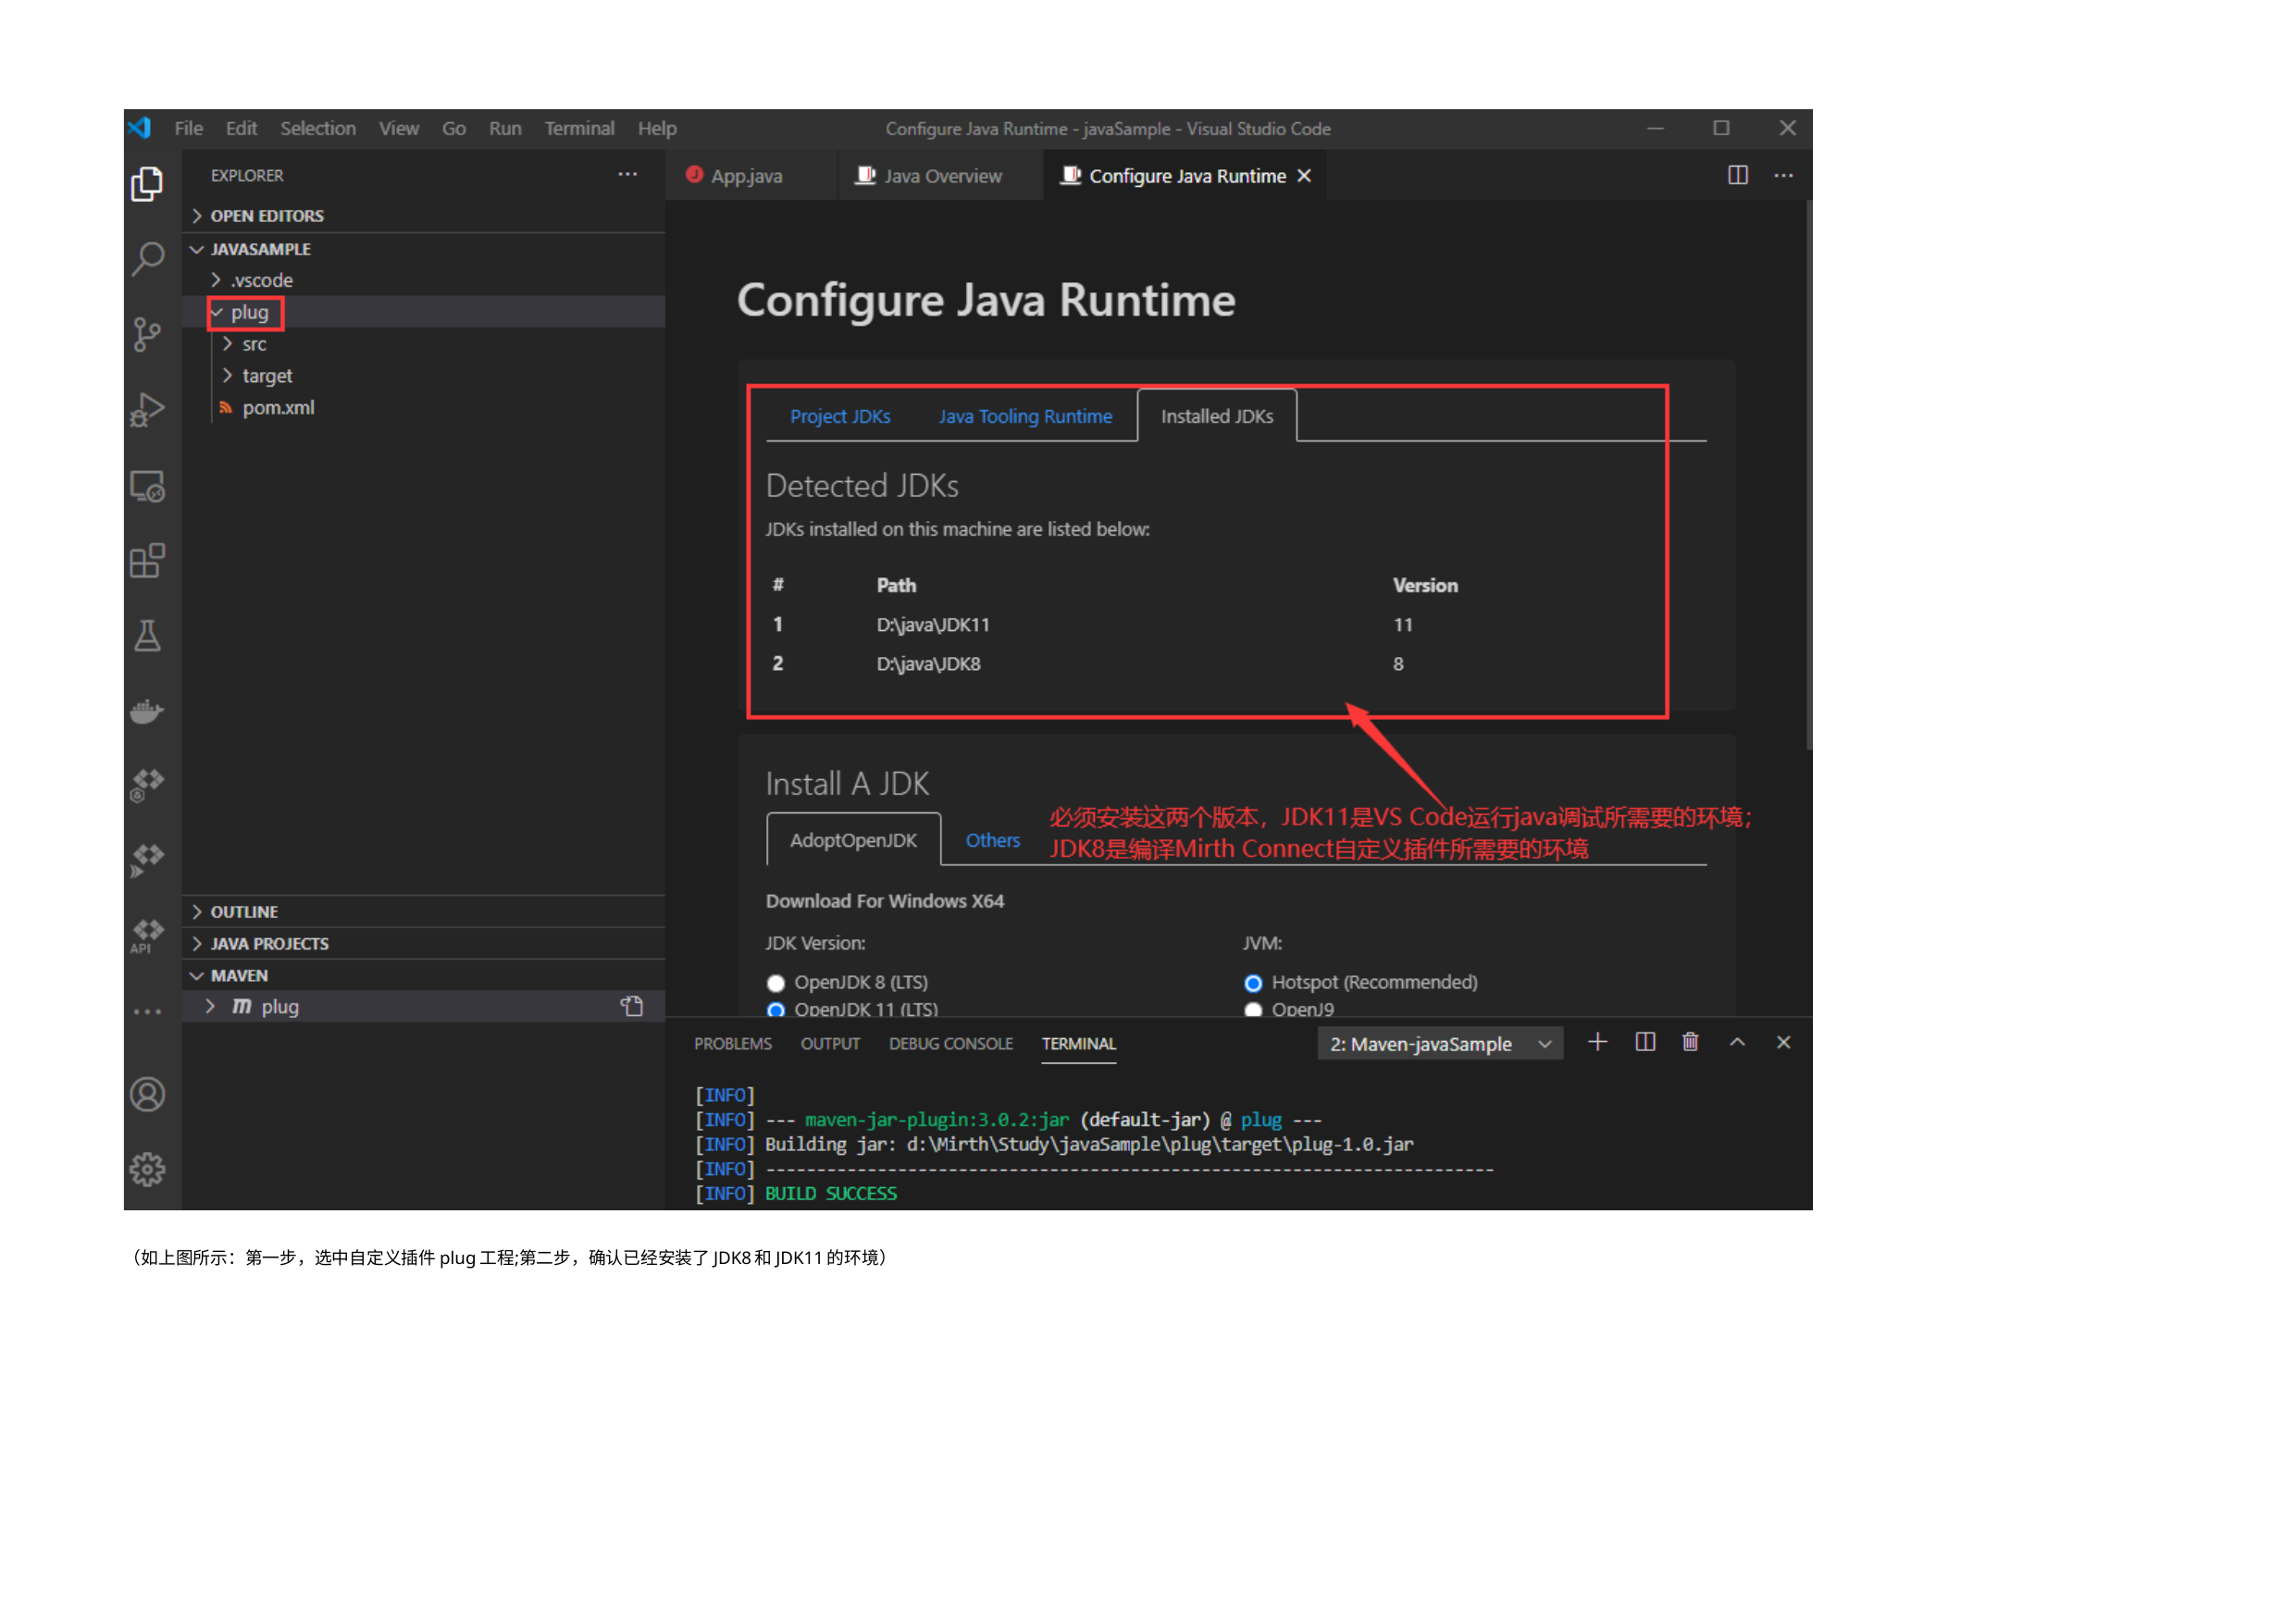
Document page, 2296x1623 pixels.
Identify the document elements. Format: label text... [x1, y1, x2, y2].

picture [123, 109, 1813, 1210]
text （如上图所示：第一步，选中自定义插件plug工程;第二步，确认已经安装了JDK8和JDK11的环境） [124, 1244, 2172, 1269]
